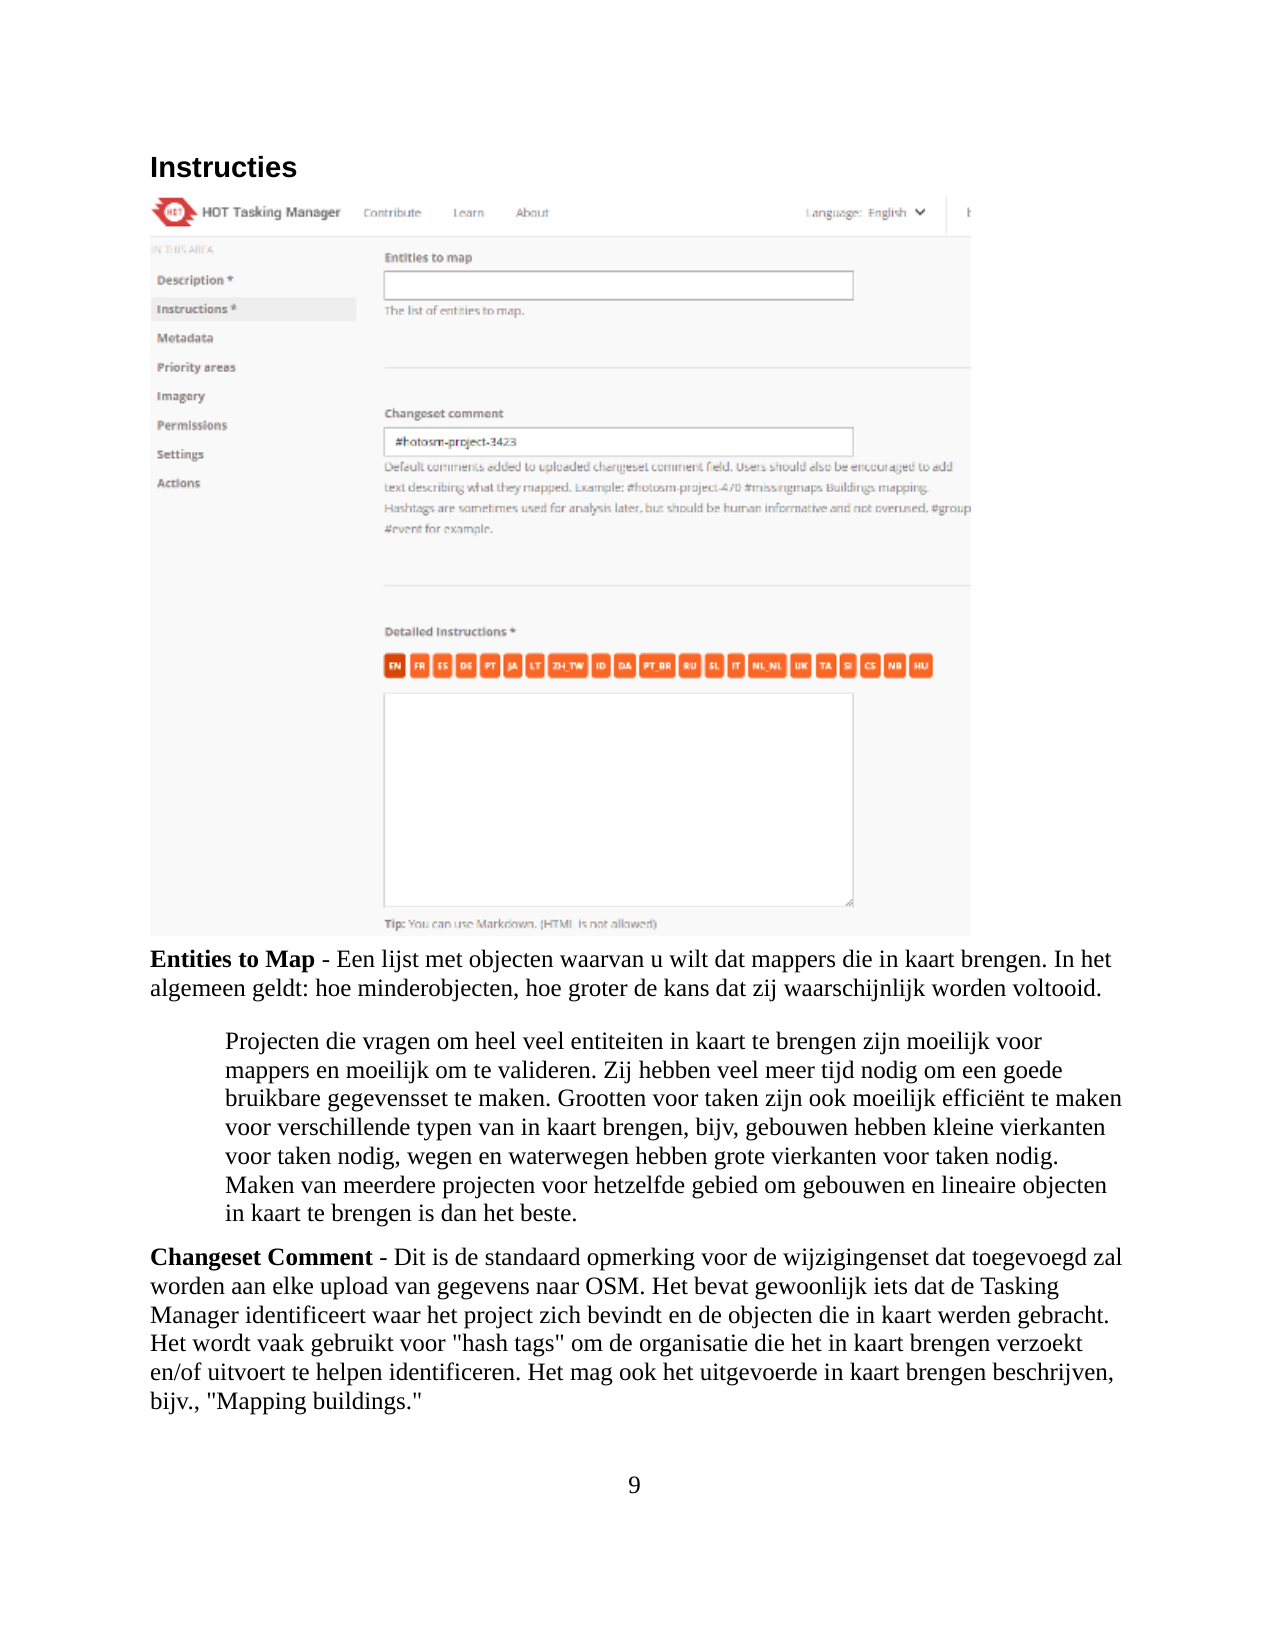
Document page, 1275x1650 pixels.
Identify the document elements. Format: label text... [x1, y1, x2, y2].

text Projecten die vragen om heel veel entiteiten in kaart te brengen zijn moeilijk voor mappers en moeilijk om te valideren. Zij hebben veel meer tijd nodig om een goede bruikbare gegevensset te maken. Grootten voor taken zijn ook moeilijk efficiënt te maken voor verschillende typen van in kaart brengen, bijv, gebouwen hebben kleine vierkanten voor taken nodig, wegen en waterwegen hebben grote vierkanten voor taken nodig. Maken van meerdere projecten voor hetzelfde gebied om gebouwen en lineaire objecten in kaart te brengen is dan het beste. [225, 1026, 1125, 1227]
text Entities to Map - Een lijst met objecten waarvan u wilt dat mappers die in kaart brengen. In het algemeen geldt: hoe minderobjecten, hoe groter de kans dat zij waarschijnlijk worden voltooid. [150, 944, 1125, 1002]
subtitle Instructies [150, 150, 1125, 183]
picture [150, 196, 971, 936]
text Changeset Comment - Dit is de standaard opmerking voor de wijzigingenset dat toegevoegd zal worden aan elke upload van gegevens naar OSM. Het bevat gewoonlijk iets dat de Tasking Manager identificeert waar het project zich bevindt en de objecten die in kaart werden gebracht. Het wordt vaak gebruikt voor "hash tags" om de organisatie die het in kaart brengen verzoekt en/of uitvoert te helpen identificeren. Het mag ook het uitgevoerde in kaart brengen beschrijven, bijv., "Mapping buildings." [150, 1242, 1125, 1415]
